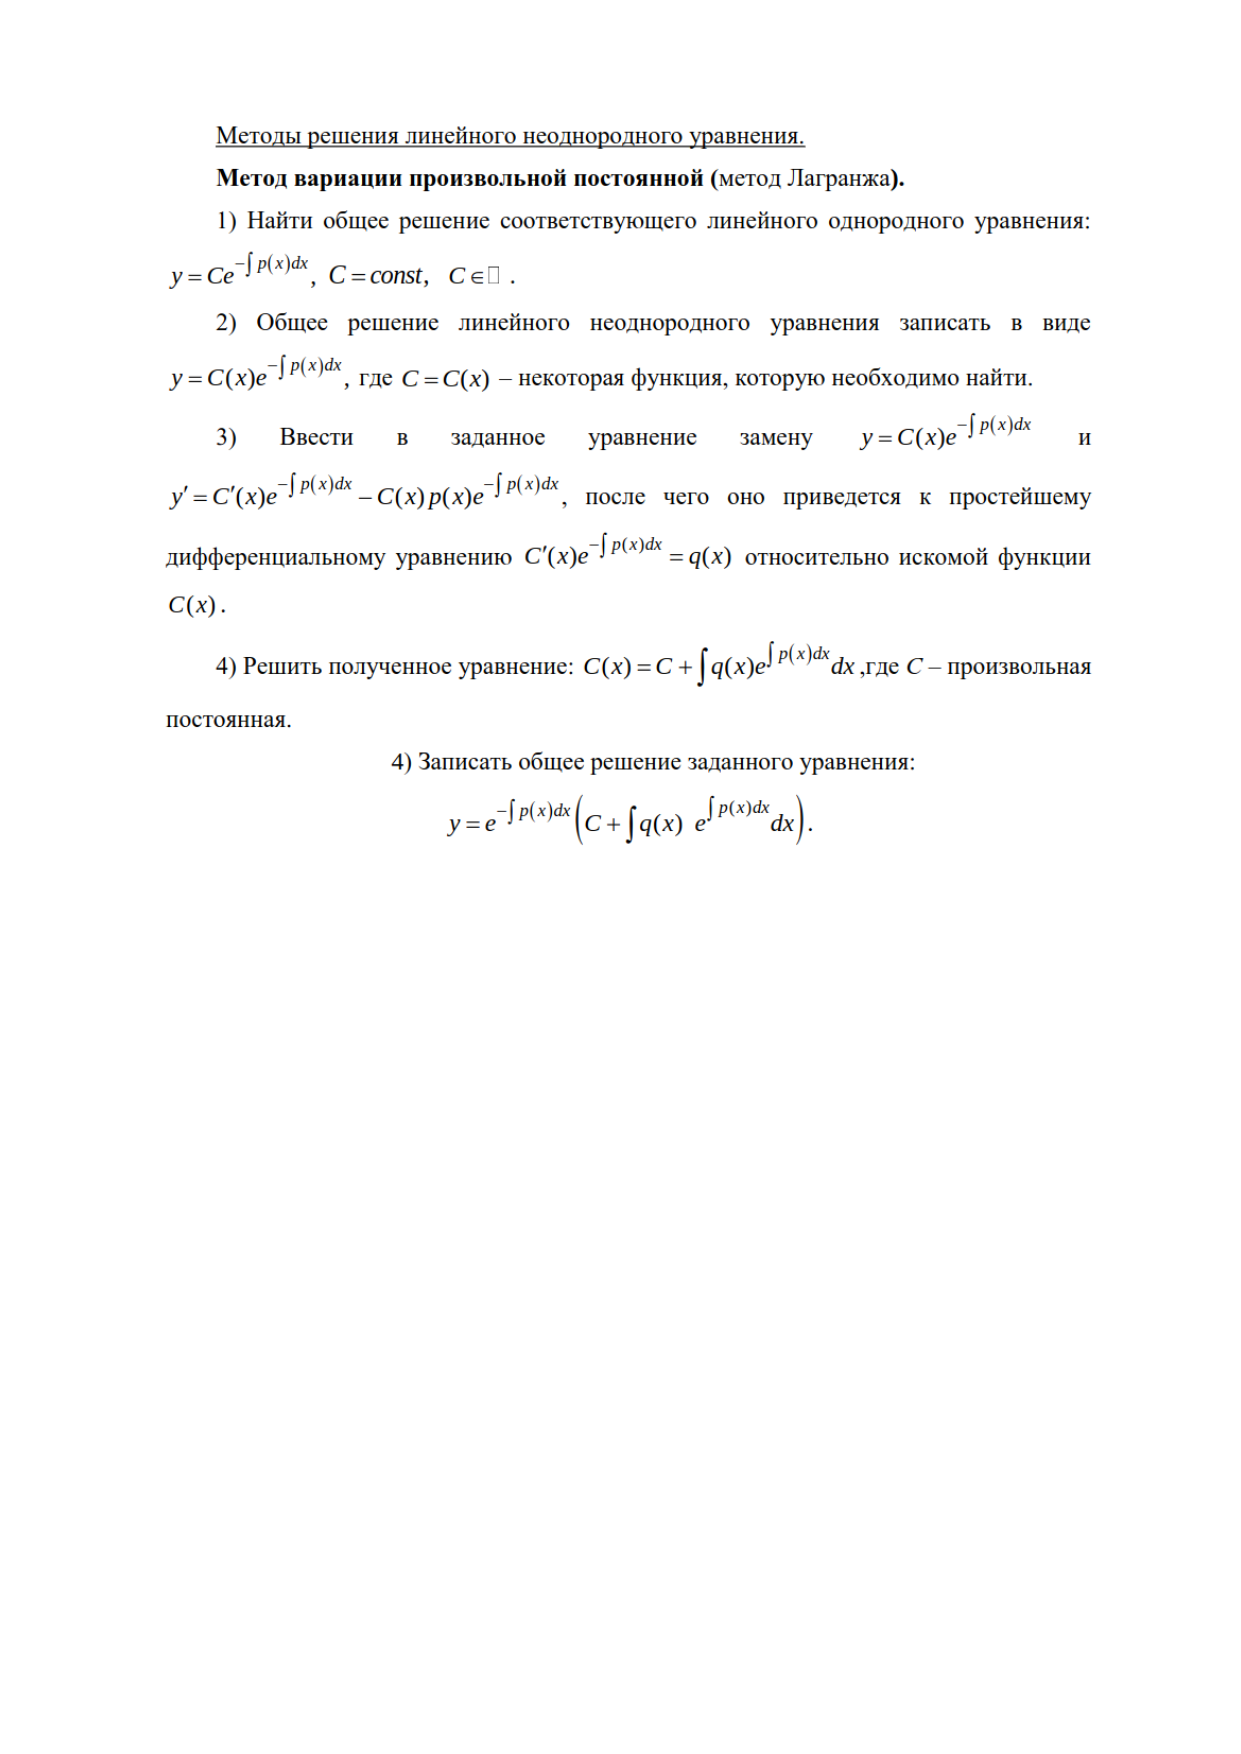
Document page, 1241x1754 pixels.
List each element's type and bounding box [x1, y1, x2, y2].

picture [118, 118, 1123, 865]
